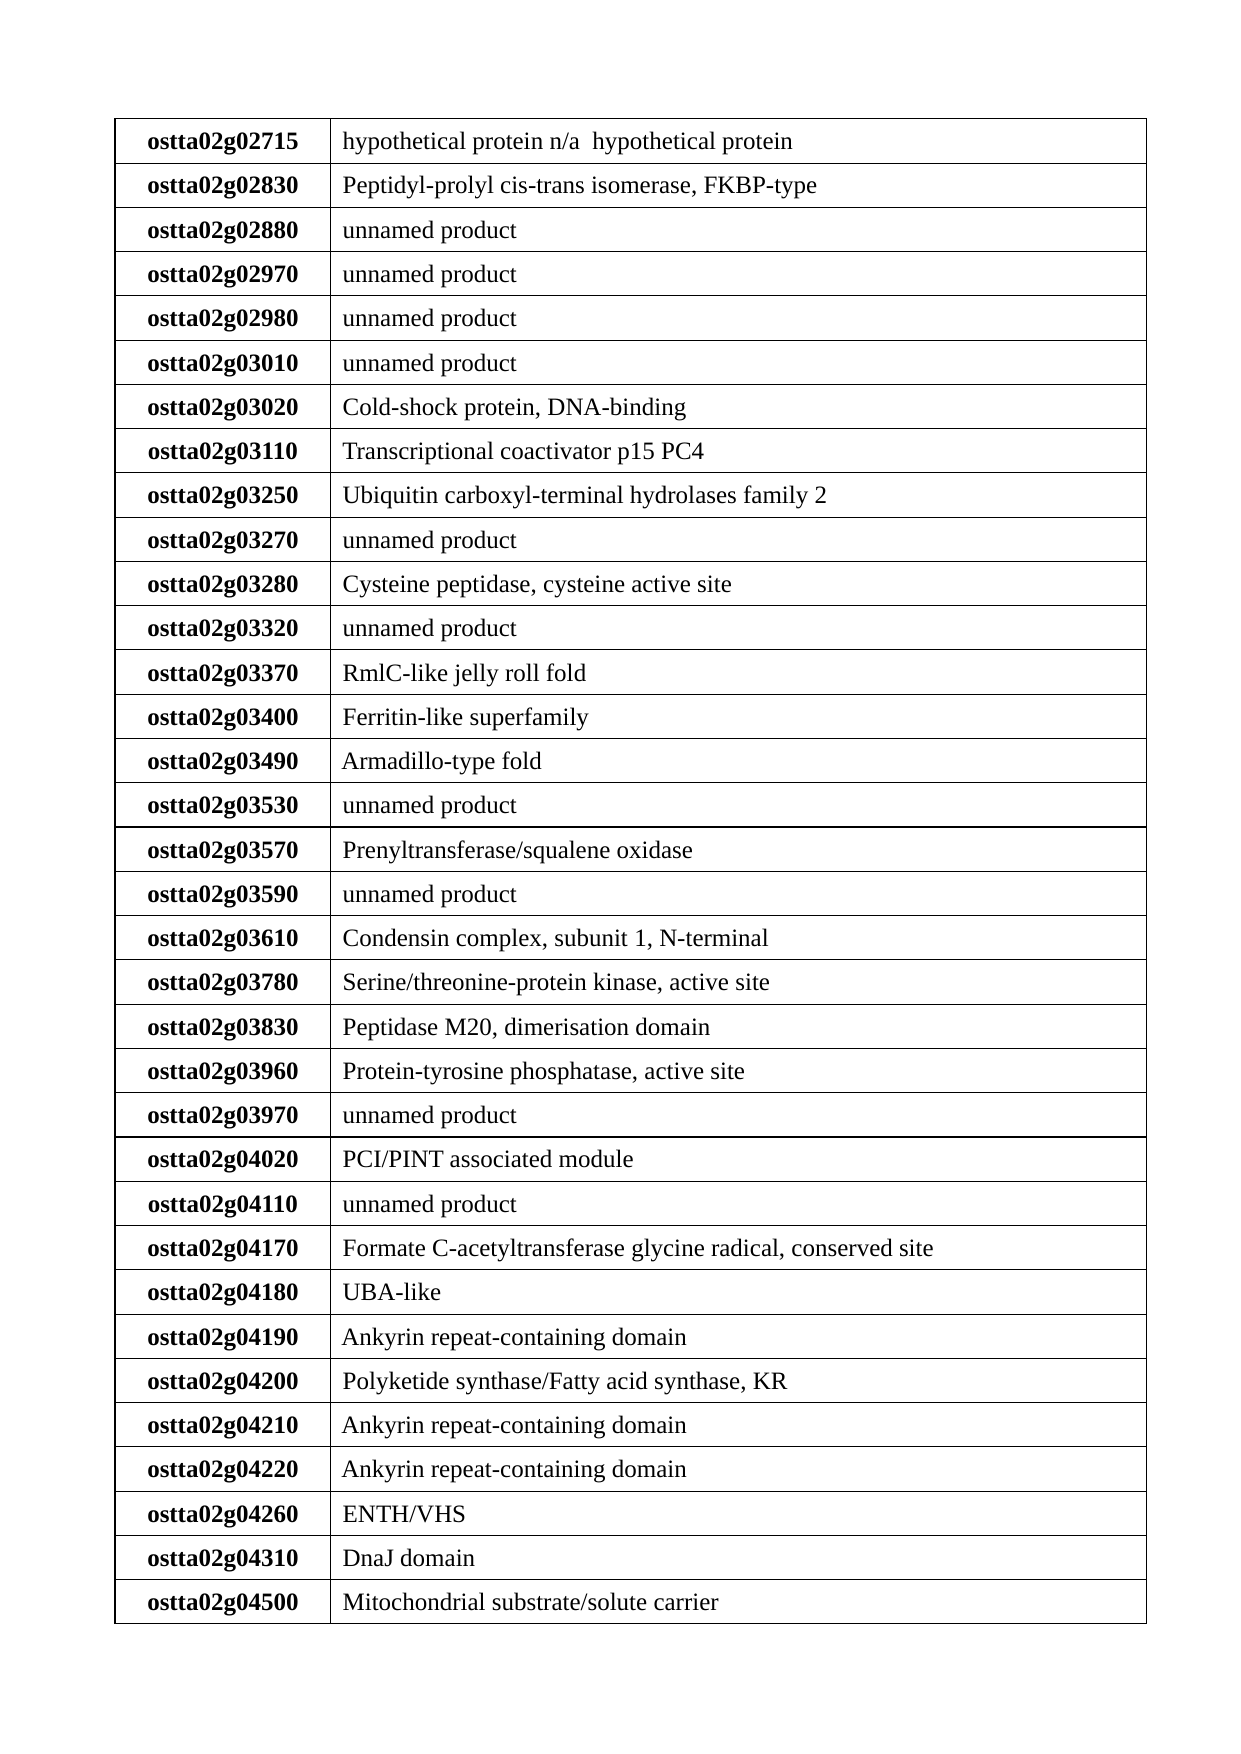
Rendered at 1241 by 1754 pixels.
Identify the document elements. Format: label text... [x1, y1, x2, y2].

table_cell [1147, 340, 1240, 384]
table_cell ostta02g04170 [116, 1226, 330, 1269]
table_cell [1147, 782, 1240, 826]
table_cell Serine/threonine-protein kinase, active site [331, 960, 1146, 1003]
table_cell [1147, 694, 1240, 738]
table_cell ostta02g04500 [116, 1580, 330, 1623]
table_cell Ankyrin repeat-containing domain [331, 1315, 1146, 1358]
table_cell Peptidyl-prolyl cis-trans isomerase, FKBP-type [331, 164, 1146, 207]
table_cell ostta02g03590 [116, 872, 330, 915]
table_cell [1147, 915, 1240, 959]
table_cell [1147, 826, 1240, 871]
table_cell unnamed product [331, 208, 1146, 251]
table_cell ostta02g03020 [116, 385, 330, 428]
table_cell [1147, 517, 1240, 561]
table_cell ostta02g03400 [116, 695, 330, 738]
table_cell Transcriptional coactivator p15 PC4 [331, 429, 1146, 472]
table_cell unnamed product [331, 1182, 1146, 1225]
table_cell [1147, 163, 1240, 207]
table_cell ostta02g03370 [116, 650, 330, 694]
table_cell ostta02g02880 [116, 208, 330, 251]
table_cell ostta02g04180 [116, 1270, 330, 1313]
table_cell [1147, 1579, 1240, 1623]
table_cell UBA-like [331, 1270, 1146, 1313]
table_cell Ferritin-like superfamily [331, 695, 1146, 738]
table_cell unnamed product [331, 296, 1146, 339]
table_cell ostta02g03830 [116, 1005, 330, 1048]
table_cell ostta02g02980 [116, 296, 330, 339]
table_cell [1147, 1136, 1240, 1181]
table_cell [1147, 1358, 1240, 1402]
table_cell [1147, 1092, 1240, 1136]
table_cell unnamed product [331, 872, 1146, 915]
table_cell ostta02g04020 [116, 1138, 330, 1181]
table_cell ostta02g03250 [116, 473, 330, 517]
table_cell ostta02g03110 [116, 429, 330, 472]
table_cell ostta02g02715 [116, 119, 330, 162]
table_cell [1147, 1402, 1240, 1446]
table_cell [1147, 649, 1240, 694]
table_cell ostta02g04110 [116, 1182, 330, 1225]
table_cell [1147, 1491, 1240, 1535]
table_cell unnamed product [331, 341, 1146, 384]
table_cell ostta02g03610 [116, 916, 330, 959]
table_cell ostta02g02970 [116, 252, 330, 295]
table_cell [1147, 561, 1240, 605]
table_cell [1147, 1225, 1240, 1269]
table_cell [1147, 295, 1240, 339]
table_cell ostta02g03530 [116, 783, 330, 826]
table_cell Peptidase M20, dimerisation domain [331, 1005, 1146, 1048]
table_cell ostta02g04260 [116, 1492, 330, 1535]
table_cell ostta02g02830 [116, 164, 330, 207]
table_cell Cold-shock protein, DNA-binding [331, 385, 1146, 428]
table_cell Condensin complex, subunit 1, N-terminal [331, 916, 1146, 959]
table_cell [1147, 472, 1240, 517]
table_cell Ankyrin repeat-containing domain [331, 1447, 1146, 1491]
table_cell ENTH/VHS [331, 1492, 1146, 1535]
table_cell [1147, 1004, 1240, 1048]
table_cell ostta02g04310 [116, 1536, 330, 1579]
table_cell DnaJ domain [331, 1536, 1146, 1579]
table_cell [1147, 428, 1240, 472]
table_cell [1147, 118, 1240, 162]
table_cell ostta02g04220 [116, 1447, 330, 1491]
table_cell ostta02g03960 [116, 1049, 330, 1092]
table_cell Prenyltransferase/squalene oxidase [331, 828, 1146, 871]
table_cell Formate C-acetyltransferase glycine radical, conserved site [331, 1226, 1146, 1269]
table_cell ostta02g03320 [116, 606, 330, 649]
table_cell unnamed product [331, 518, 1146, 561]
table_cell [1147, 1314, 1240, 1358]
table_cell [1147, 959, 1240, 1003]
table_cell ostta02g03280 [116, 562, 330, 605]
table_cell [1147, 738, 1240, 782]
table_cell PCI/PINT associated module [331, 1138, 1146, 1181]
table_cell Cysteine peptidase, cysteine active site [331, 562, 1146, 605]
table_cell [1147, 871, 1240, 915]
table_cell [1147, 1181, 1240, 1225]
table_cell ostta02g03570 [116, 828, 330, 871]
table_cell ostta02g04190 [116, 1315, 330, 1358]
table_cell ostta02g03490 [116, 739, 330, 782]
table_cell ostta02g03010 [116, 341, 330, 384]
table_cell ostta02g03270 [116, 518, 330, 561]
table_cell ostta02g04210 [116, 1403, 330, 1446]
table_cell unnamed product [331, 606, 1146, 649]
table_cell [1147, 1048, 1240, 1092]
table_cell Armadillo-type fold [331, 739, 1146, 782]
table_cell ostta02g03970 [116, 1093, 330, 1136]
table_cell unnamed product [331, 1093, 1146, 1136]
table_cell unnamed product [331, 783, 1146, 826]
table_cell Protein-tyrosine phosphatase, active site [331, 1049, 1146, 1092]
table_cell [1147, 384, 1240, 428]
table_cell [1147, 207, 1240, 251]
table_cell ostta02g03780 [116, 960, 330, 1003]
table_cell unnamed product [331, 252, 1146, 295]
table_cell [1147, 251, 1240, 295]
table_cell Mitochondrial substrate/solute carrier [331, 1580, 1146, 1623]
table_cell Ankyrin repeat-containing domain [331, 1403, 1146, 1446]
table_cell [1147, 1535, 1240, 1579]
table_cell hypothetical protein n/a hypothetical protein [331, 119, 1146, 162]
table_cell [1147, 1269, 1240, 1313]
table_cell [1147, 605, 1240, 649]
table_cell RmlC-like jelly roll fold [331, 650, 1146, 694]
table_cell Ubiquitin carboxyl-terminal hydrolases family 2 [331, 473, 1146, 517]
table_cell ostta02g04200 [116, 1359, 330, 1402]
table_cell Polyketide synthase/Fatty acid synthase, KR [331, 1359, 1146, 1402]
table_cell [1147, 1446, 1240, 1491]
